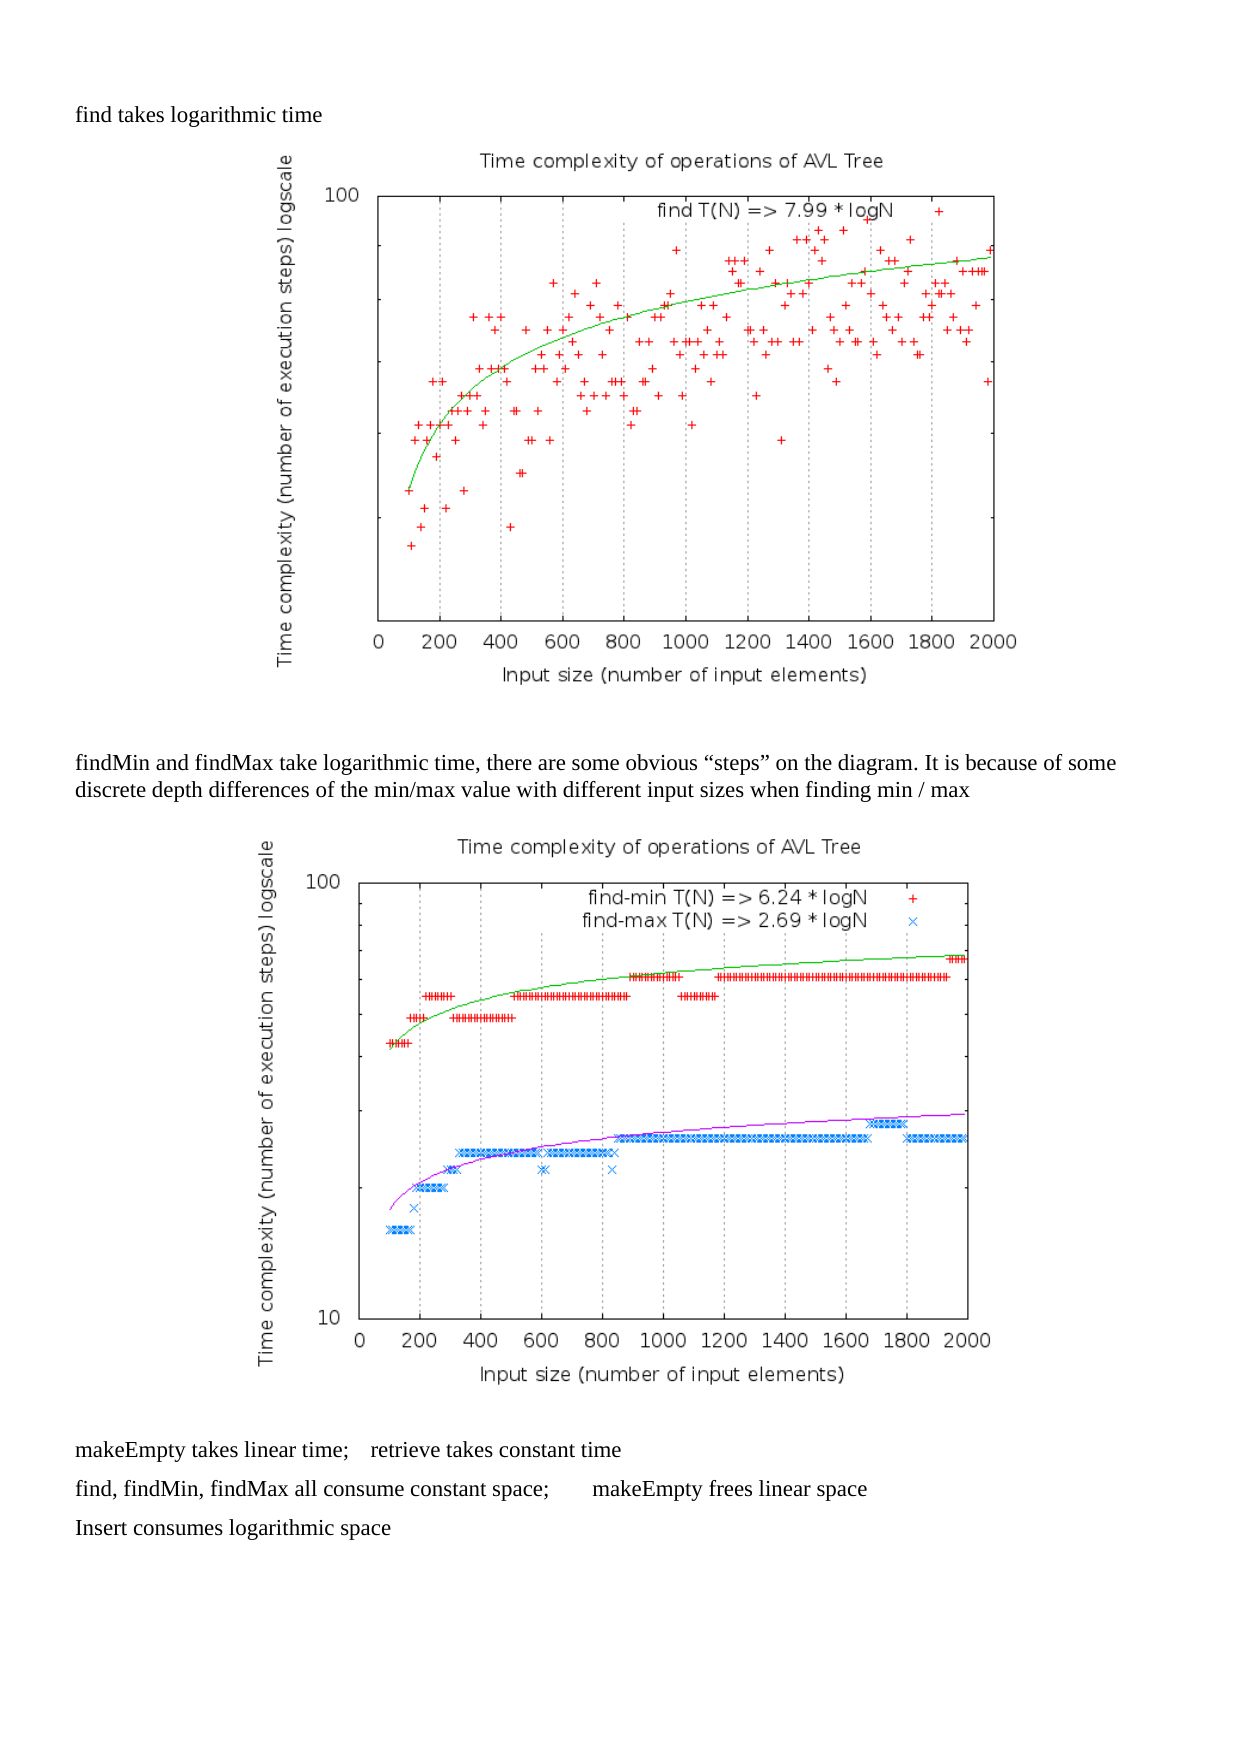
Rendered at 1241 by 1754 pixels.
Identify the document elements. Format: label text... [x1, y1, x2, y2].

text find, findMin, findMax all consume constant space; makeEmpty frees linear space [75, 1475, 1165, 1501]
text makeEmpty takes linear time; retrieve takes constant time [75, 1436, 1165, 1463]
text Insert consumes logarithmic space [75, 1514, 1165, 1540]
text find takes logarithmic time [75, 101, 1165, 128]
picture [238, 814, 1002, 1392]
picture [270, 130, 1034, 692]
text findMin and findMax take logarithmic time, there are some obvious “steps” on the diagram. It is because of some discrete depth differences of the min/max value with different input sizes when finding min / max [75, 749, 1165, 802]
